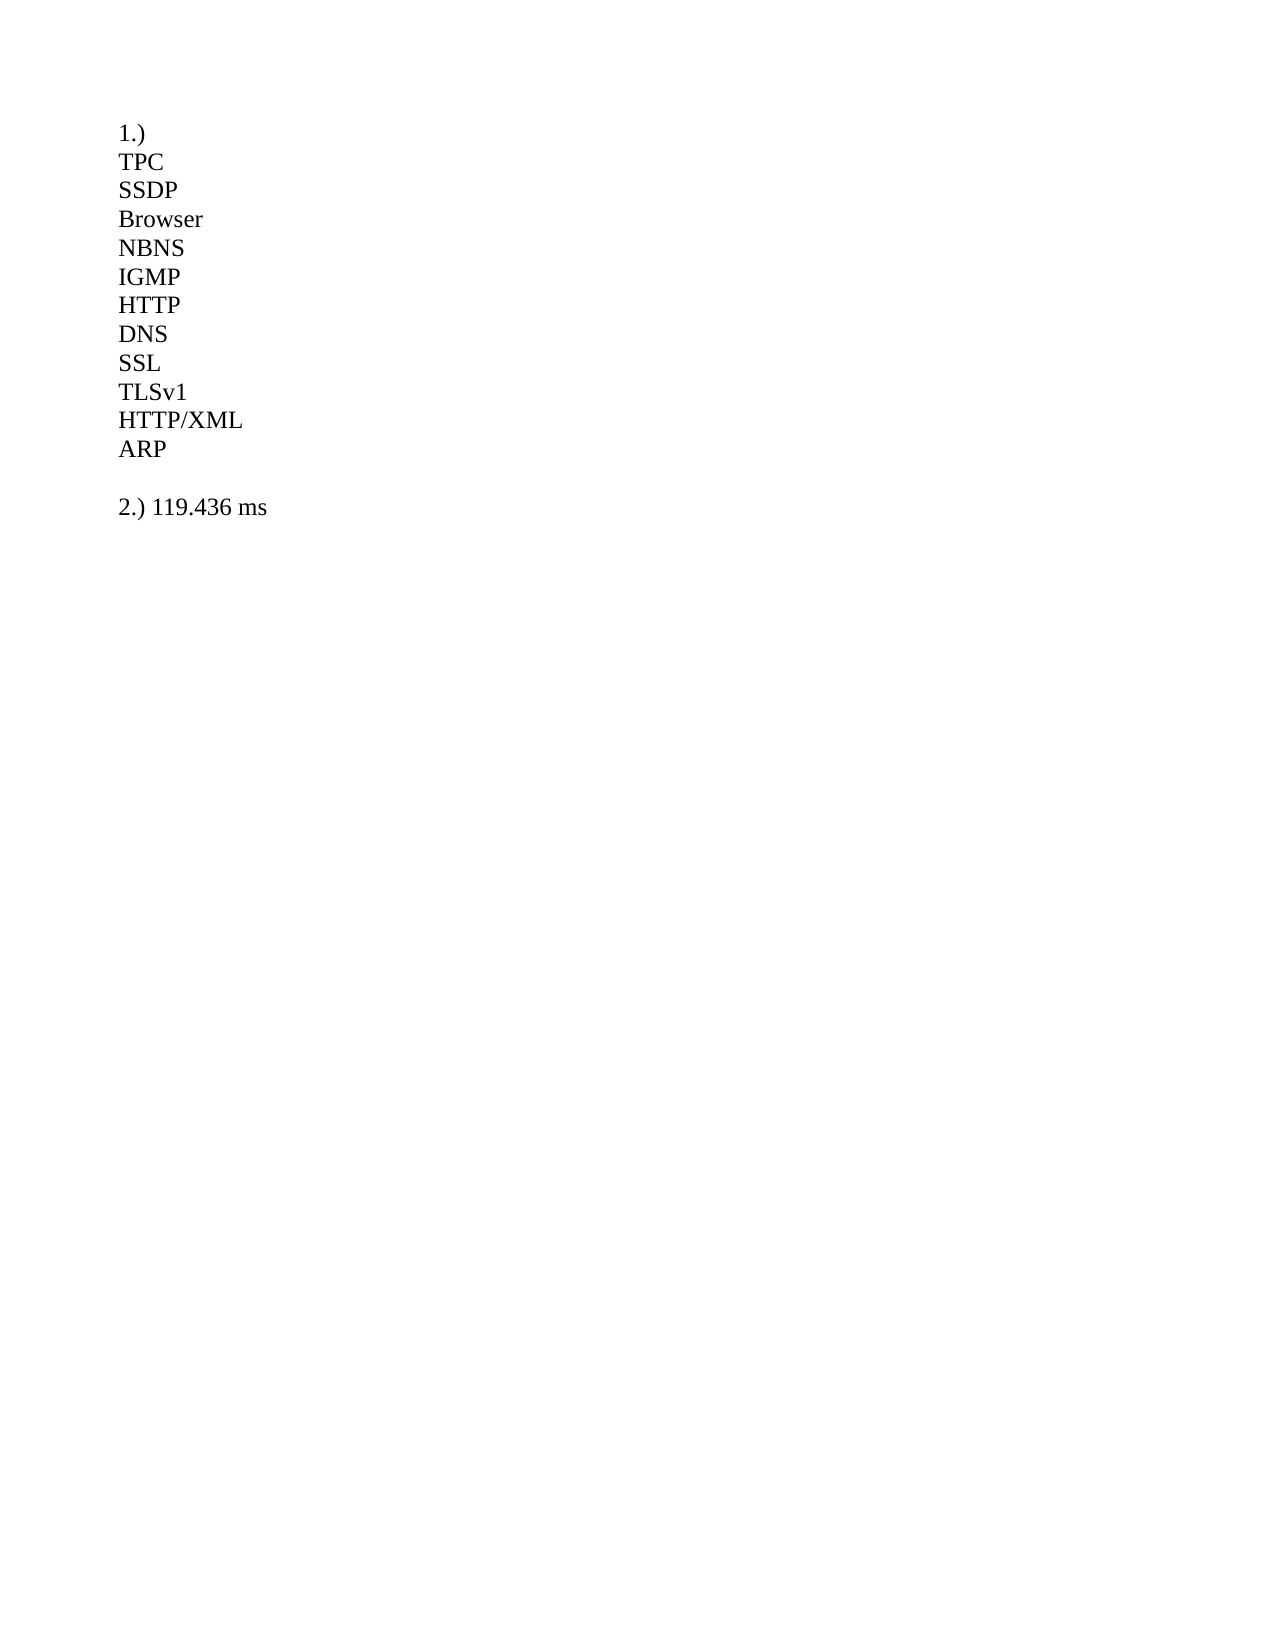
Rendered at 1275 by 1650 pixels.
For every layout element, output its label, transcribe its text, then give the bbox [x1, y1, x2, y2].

text HTTP [118, 291, 1157, 319]
text IGMP [118, 262, 1157, 291]
text TLSv1 [118, 377, 1157, 406]
text 1.) [118, 118, 1157, 147]
text NBNS [118, 233, 1157, 262]
text SSL [118, 348, 1157, 377]
text HTTP/XML [118, 406, 1157, 434]
text TPC [118, 147, 1157, 176]
text 2.) 119.436 ms [118, 492, 1157, 521]
text ARP [118, 434, 1157, 463]
text Browser [118, 204, 1157, 233]
text SSDP [118, 176, 1157, 204]
text DNS [118, 319, 1157, 348]
